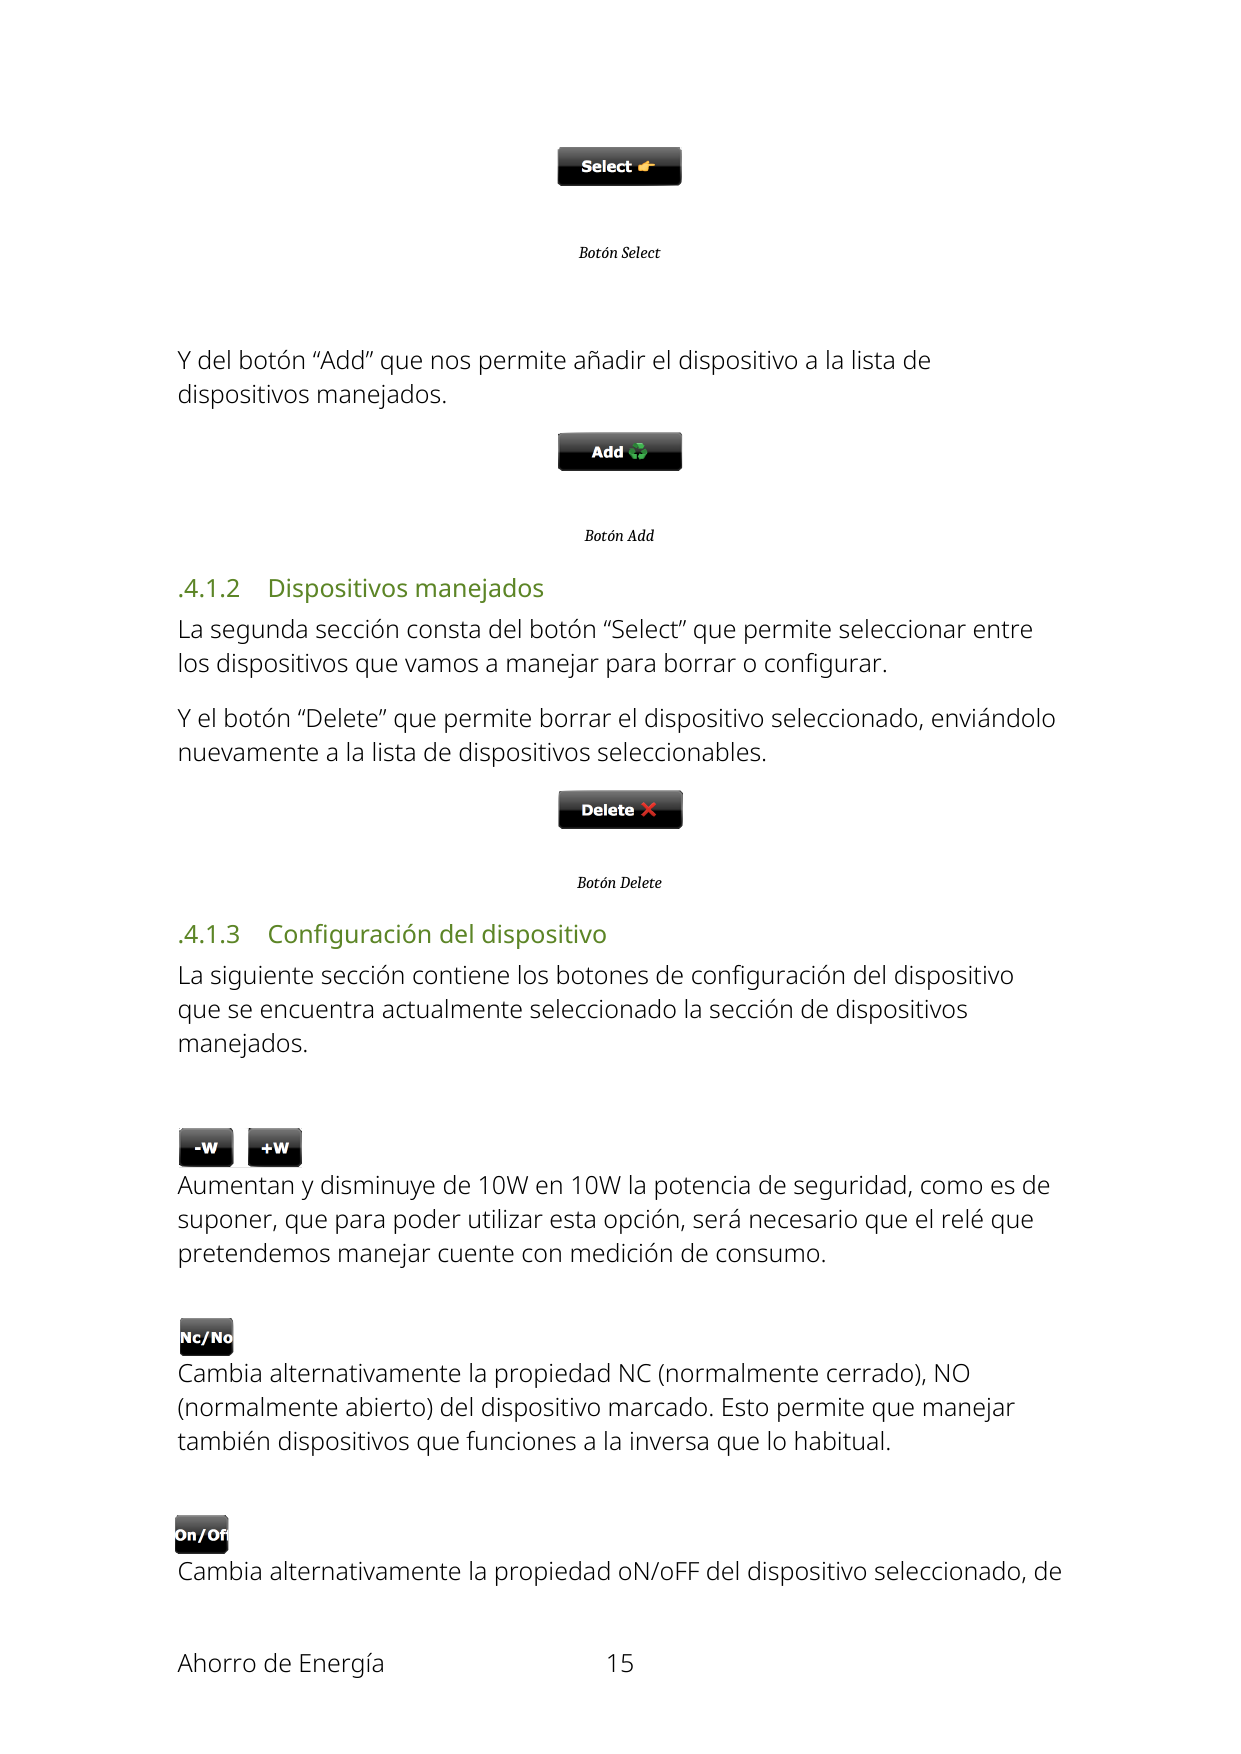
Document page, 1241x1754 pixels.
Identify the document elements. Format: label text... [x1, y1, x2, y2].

text Aumentan y disminuye de 10W en 10W la potencia de seguridad, como es de suponer, que para poder utilizar esta opción, será necesario que el relé que pretendemos manejar cuente con medición de consumo. [177, 1135, 1063, 1270]
picture [175, 1515, 229, 1554]
text La siguiente sección contiene los botones de configuración del dispositivo que se encuentra actualmente seleccionado la sección de dispositivos manejados. [177, 957, 1063, 1060]
subtitle Dispositivos manejados [177, 571, 1063, 605]
subtitle Configuración del dispositivo [177, 917, 1063, 951]
text Y el botón “Delete” que permite borrar el dispositivo seleccionado, enviándolo nuevamente a la lista de dispositivos seleccionables. [177, 700, 1063, 768]
picture [180, 1318, 234, 1356]
picture [557, 147, 683, 189]
text Cambia alternativamente la propiedad NC (normalmente cerrado), NO (normalmente abierto) del dispositivo marcado. Esto permite que manejar también dispositivos que funciones a la inversa que lo habitual. [177, 1291, 1063, 1457]
picture [557, 789, 683, 829]
picture [179, 1128, 302, 1168]
list Botón Select [177, 243, 1063, 262]
list Botón Add [177, 527, 1063, 546]
picture [558, 431, 683, 472]
text Cambia alternativamente la propiedad oN/oFF del dispositivo seleccionado, de [177, 1533, 1063, 1588]
text La segunda sección consta del botón “Select” que permite seleccionar entre los dispositivos que vamos a manejar para borrar o configurar. [177, 611, 1063, 679]
list Botón Delete [177, 873, 1063, 892]
text Y del botón “Add” que nos permite añadir el dispositivo a la lista de dispositivos manejados. [177, 342, 1063, 410]
